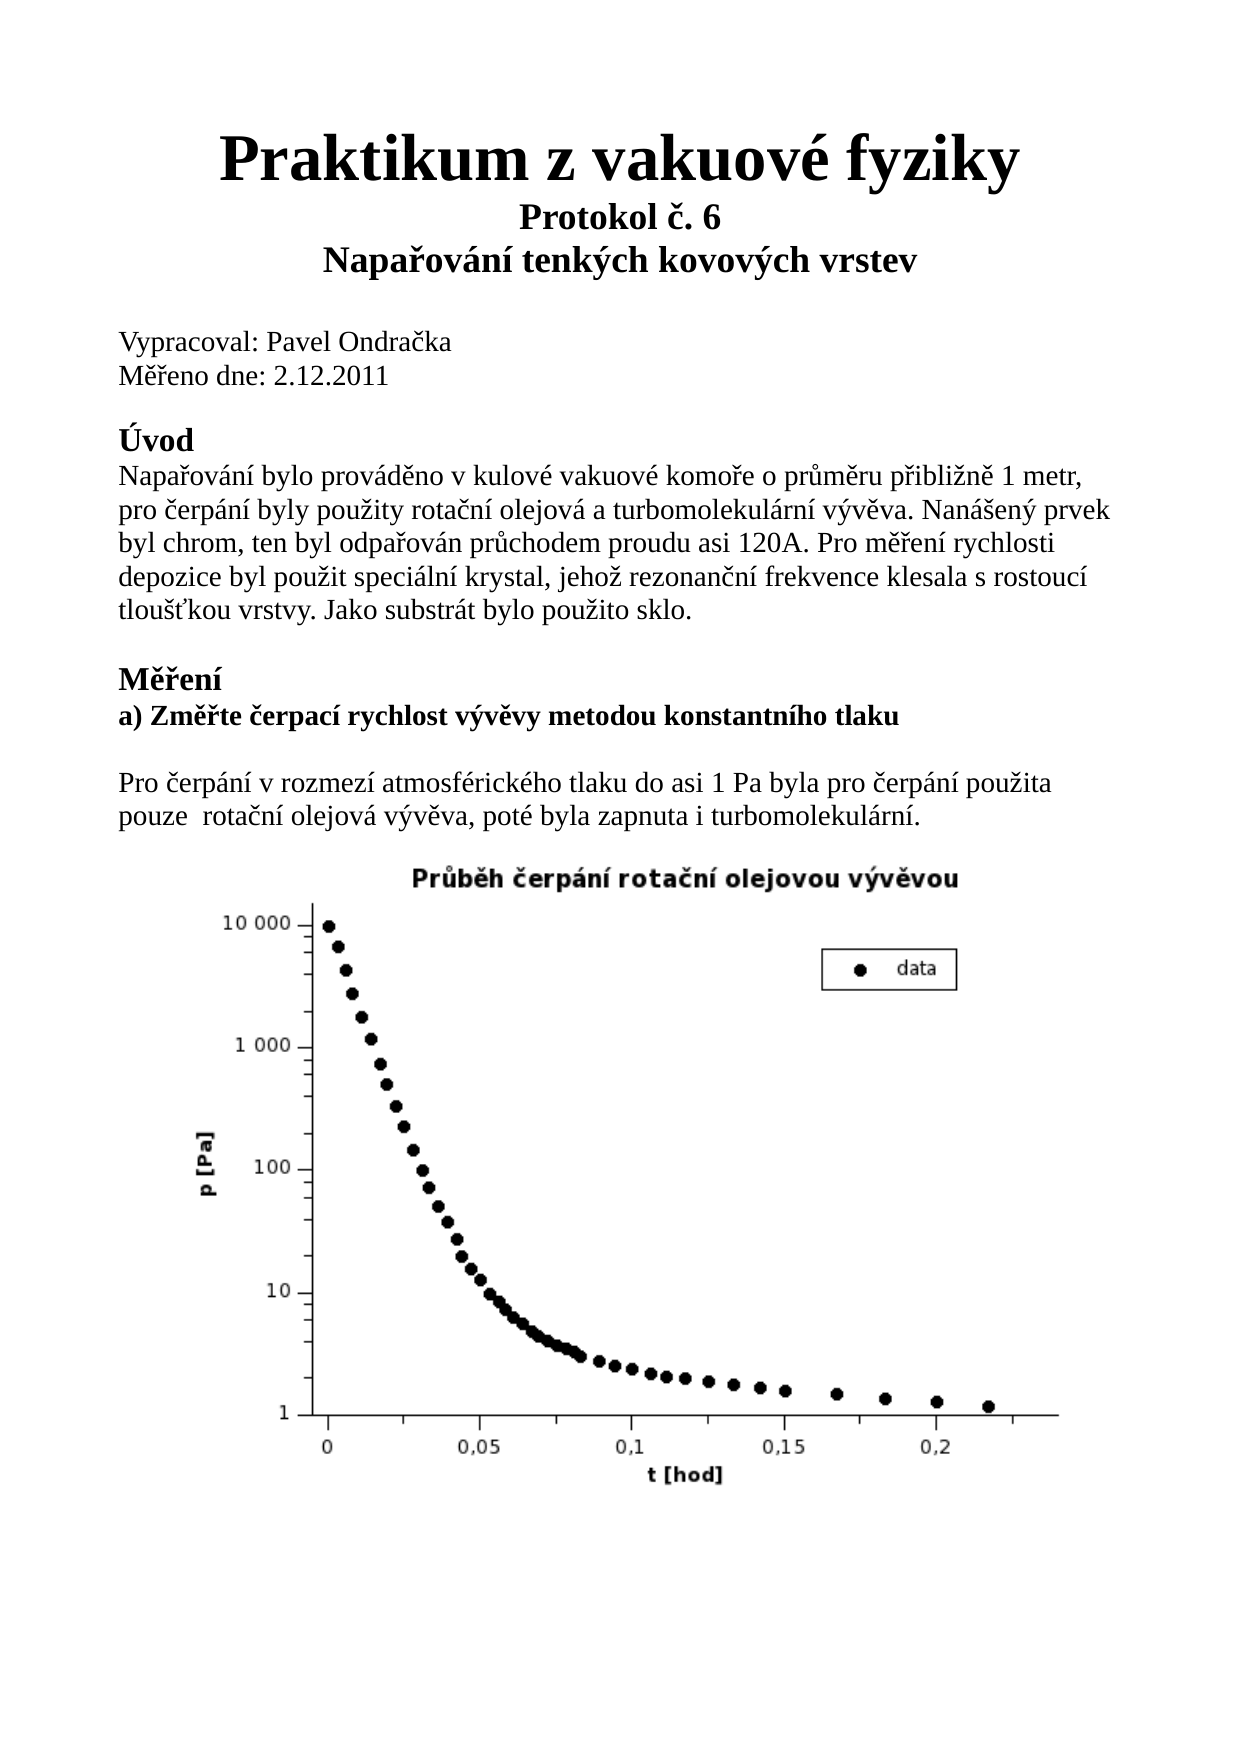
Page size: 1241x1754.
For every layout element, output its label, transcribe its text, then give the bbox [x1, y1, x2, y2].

text Úvod [118, 420, 1122, 458]
text Měřeno dne: 2.12.2011 [118, 358, 1122, 391]
text Měření [118, 659, 1122, 698]
text Vypracoval: Pavel Ondračka [118, 324, 1122, 358]
text Pro čerpání v rozmezí atmosférického tlaku do asi 1 Pa byla pro čerpání použita pouze rotační olejová vývěva, poté byla zapnuta i turbomolekulární. [118, 765, 1122, 832]
text Protokol č. 6 Napařování tenkých kovových vrstev [118, 195, 1122, 324]
picture [187, 858, 1067, 1504]
text Napařování bylo prováděno v kulové vakuové komoře o průměru přibližně 1 metr, pro čerpání byly použity rotační olejová a turbomolekulární vývěva. Nanášený prvek byl chrom, ten byl odpařován průchodem proudu asi 120A. Pro měření rychlosti depozice byl použit speciální krystal, jehož rezonanční frekvence klesala s rostoucí tloušťkou vrstvy. Jako substrát bylo použito sklo. [118, 458, 1122, 626]
text a) Změřte čerpací rychlost vývěvy metodou konstantního tlaku [118, 698, 1122, 731]
text Praktikum z vakuové fyziky [118, 118, 1122, 195]
